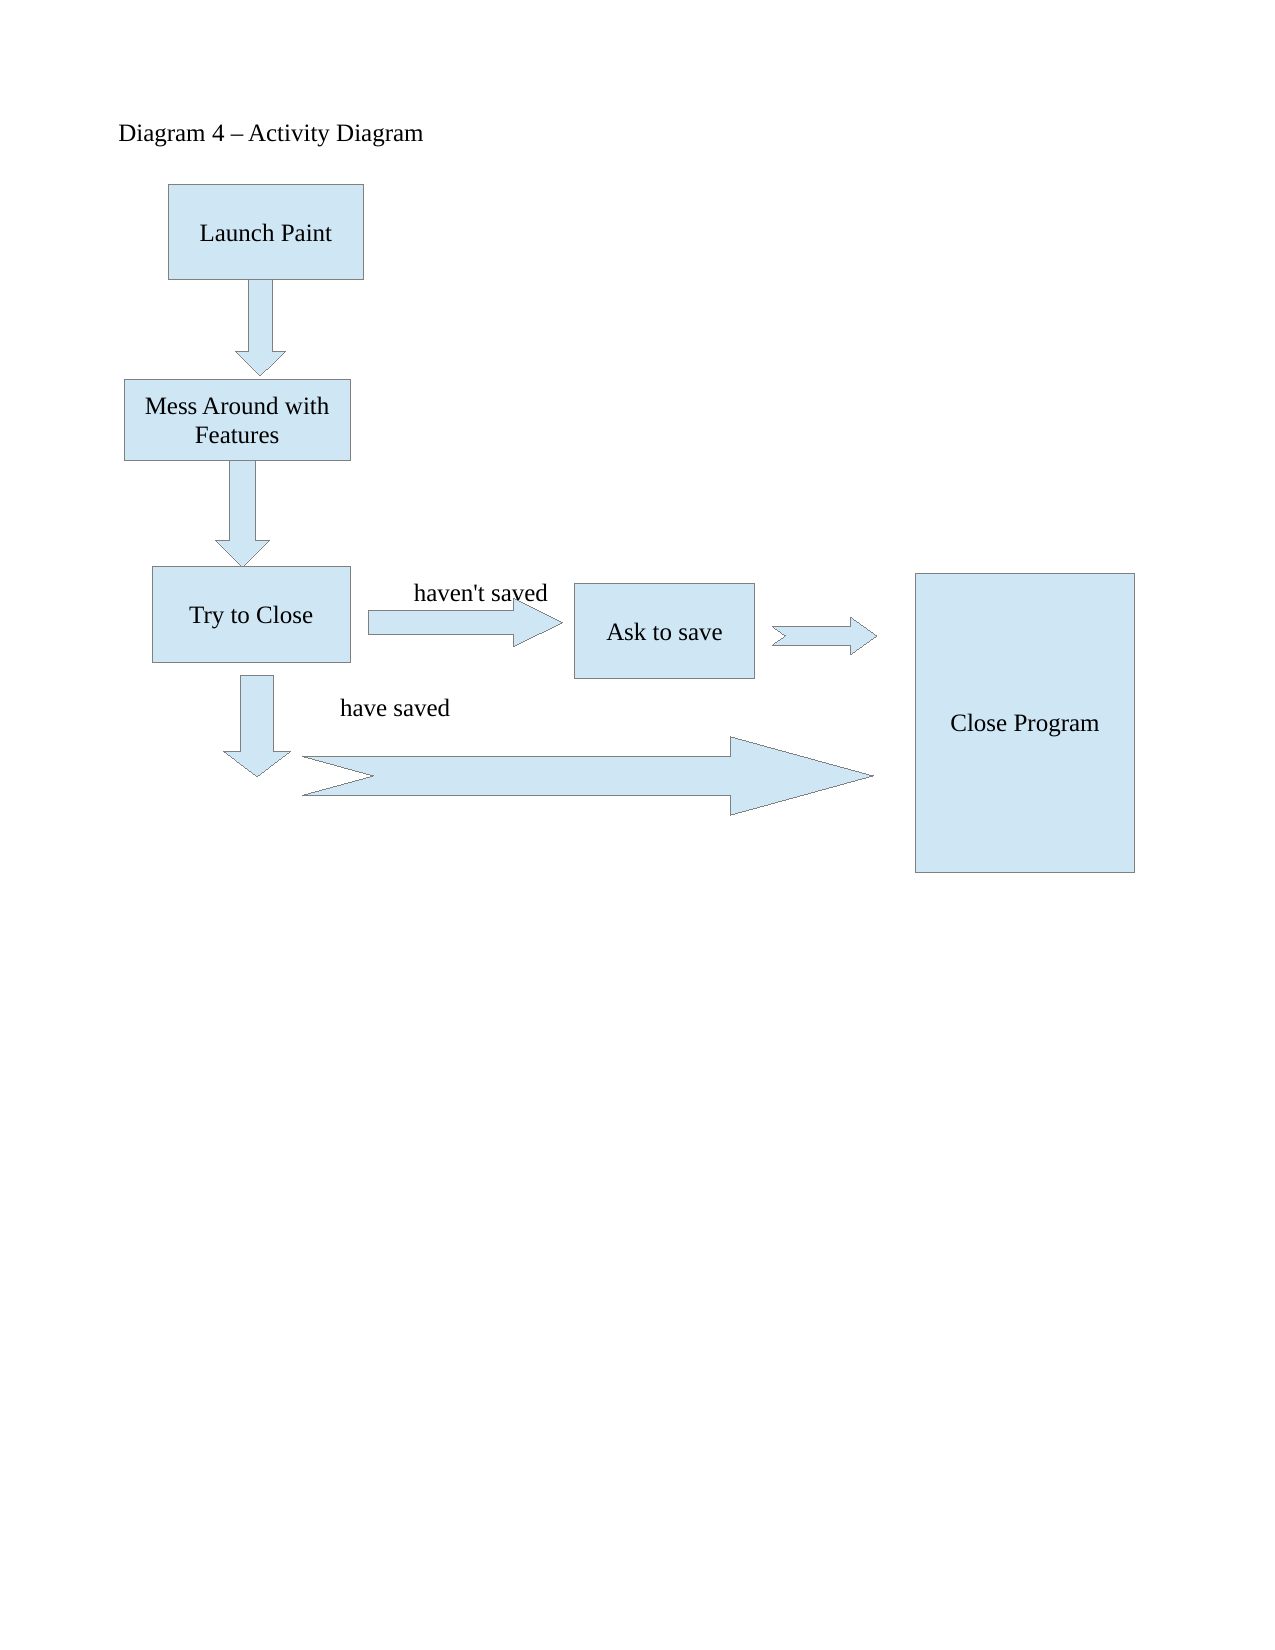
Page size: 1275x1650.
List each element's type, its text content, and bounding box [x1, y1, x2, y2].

text have saved [274, 693, 915, 722]
text [118, 693, 240, 722]
text haven't saved [351, 578, 915, 607]
text [118, 578, 152, 607]
text [1135, 578, 1157, 607]
text [1135, 693, 1157, 722]
text Diagram 4 – Activity Diagram [118, 118, 1157, 147]
